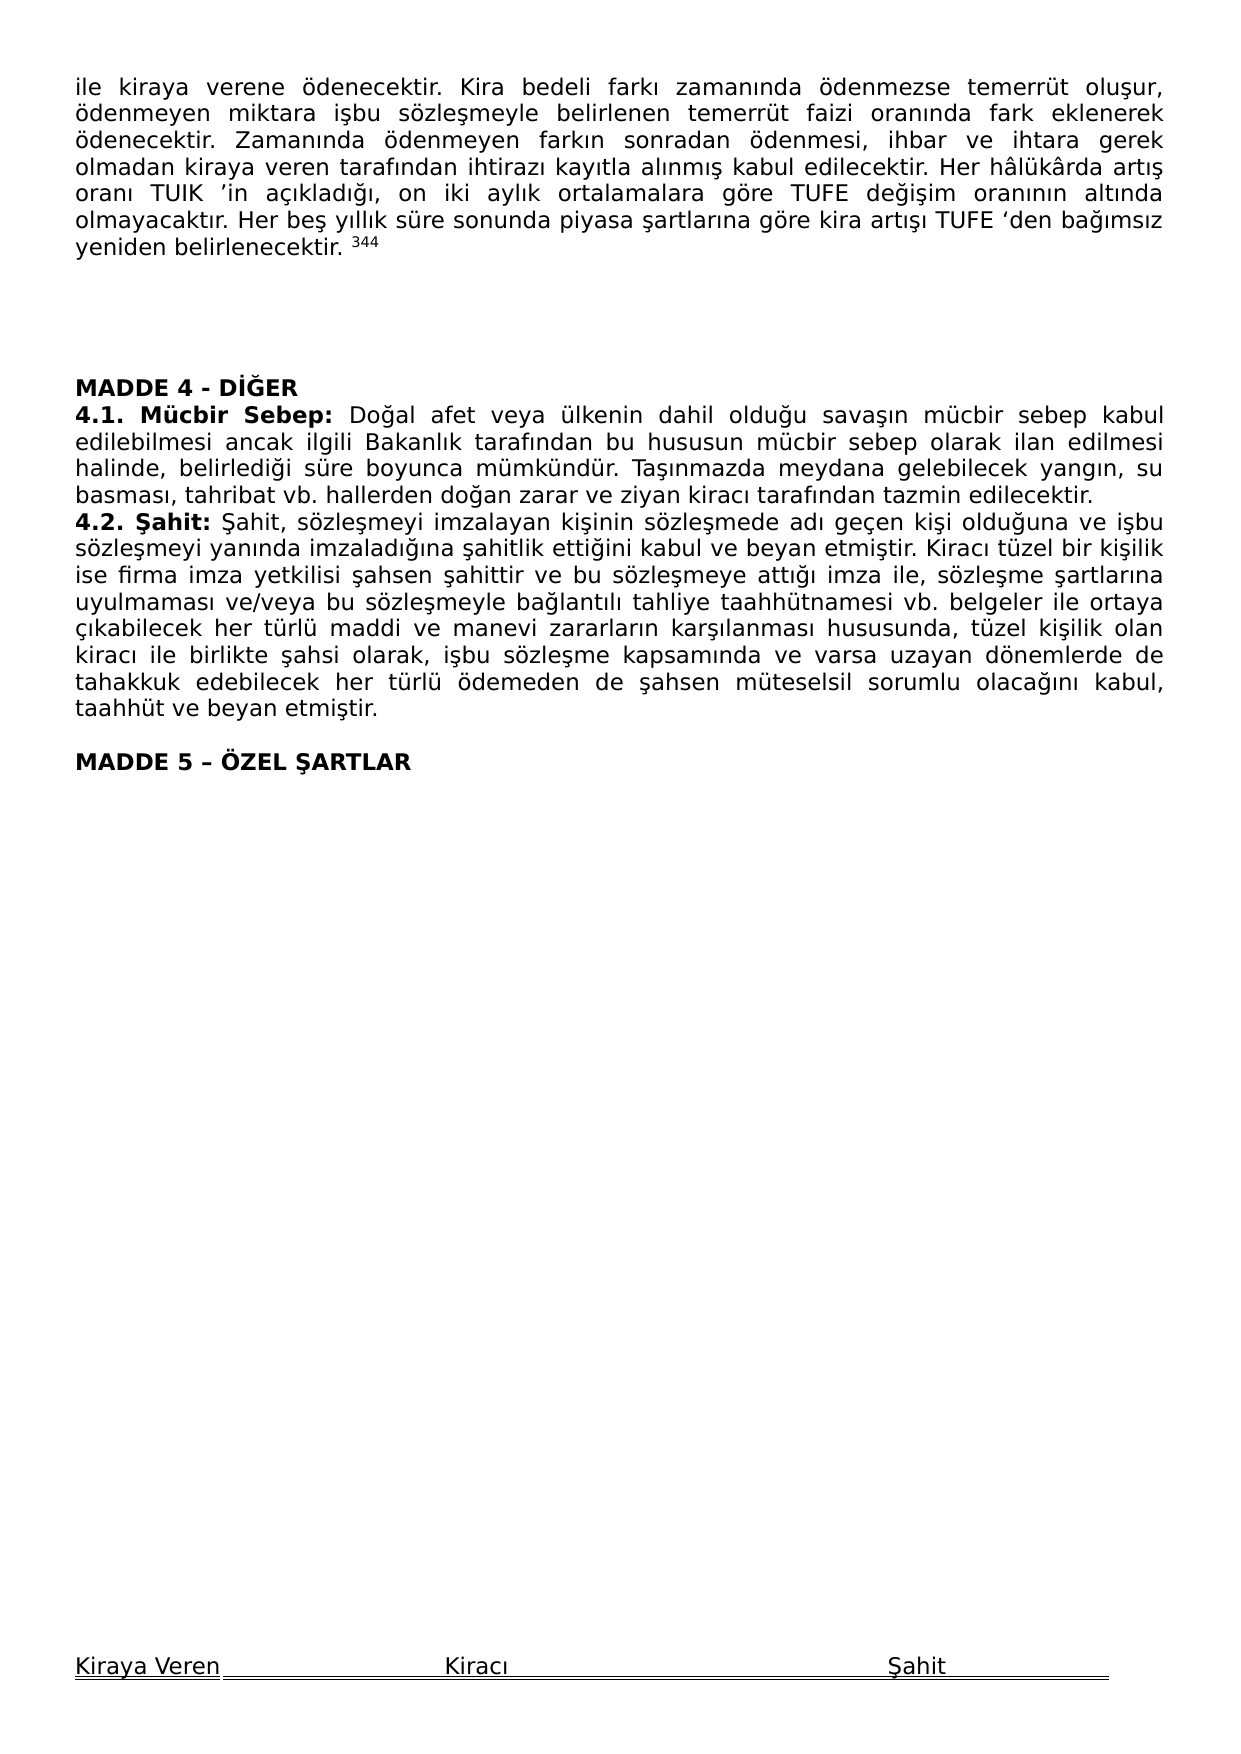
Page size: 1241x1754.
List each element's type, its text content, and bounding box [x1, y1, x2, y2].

text 4.2. Şahit: Şahit, sözleşmeyi imzalayan kişinin sözleşmede adı geçen kişi olduğuna ve işbu sözleşmeyi yanında imzaladığına şahitlik ettiğini kabul ve beyan etmiştir. Kiracı tüzel bir kişilik ise firma imza yetkilisi şahsen şahittir ve bu sözleşmeye attığı imza ile, sözleşme şartlarına uyulmaması ve/veya bu sözleşmeyle bağlantılı tahliye taahhütnamesi vb. belgeler ile ortaya çıkabilecek her türlü maddi ve manevi zararların karşılanması hususunda, tüzel kişilik olan kiracı ile birlikte şahsi olarak, işbu sözleşme kapsamında ve varsa uzayan dönemlerde de tahakkuk edebilecek her türlü ödemeden de şahsen müteselsil sorumlu olacağını kabul, taahhüt ve beyan etmiştir. [75, 509, 1165, 722]
text MADDE 4 - DİĞER [75, 375, 1165, 402]
text MADDE 5 – ÖZEL ŞARTLAR [75, 749, 1165, 775]
text ile kiraya verene ödenecektir. Kira bedeli farkı zamanında ödenmezse temerrüt oluşur, ödenmeyen miktara işbu sözleşmeyle belirlenen temerrüt faizi oranında fark eklenerek ödenecektir. Zamanında ödenmeyen farkın sonradan ödenmesi, ihbar ve ihtara gerek olmadan kiraya veren tarafından ihtirazı kayıtla alınmış kabul edilecektir. Her hâlükârda artış oranı TUIK ’in açıkladığı, on iki aylık ortalamalara göre TUFE değişim oranının altında olmayacaktır. Her beş yıllık süre sonunda piyasa şartlarına göre kira artışı TUFE ‘den bağımsız yeniden belirlenecektir. 344 [75, 74, 1165, 260]
text 4.1. Mücbir Sebep: Doğal afet veya ülkenin dahil olduğu savaşın mücbir sebep kabul edilebilmesi ancak ilgili Bakanlık tarafından bu hususun mücbir sebep olarak ilan edilmesi halinde, belirlediği süre boyunca mümkündür. Taşınmazda meydana gelebilecek yangın, su basması, tahribat vb. hallerden doğan zarar ve ziyan kiracı tarafından tazmin edilecektir. [75, 402, 1165, 509]
